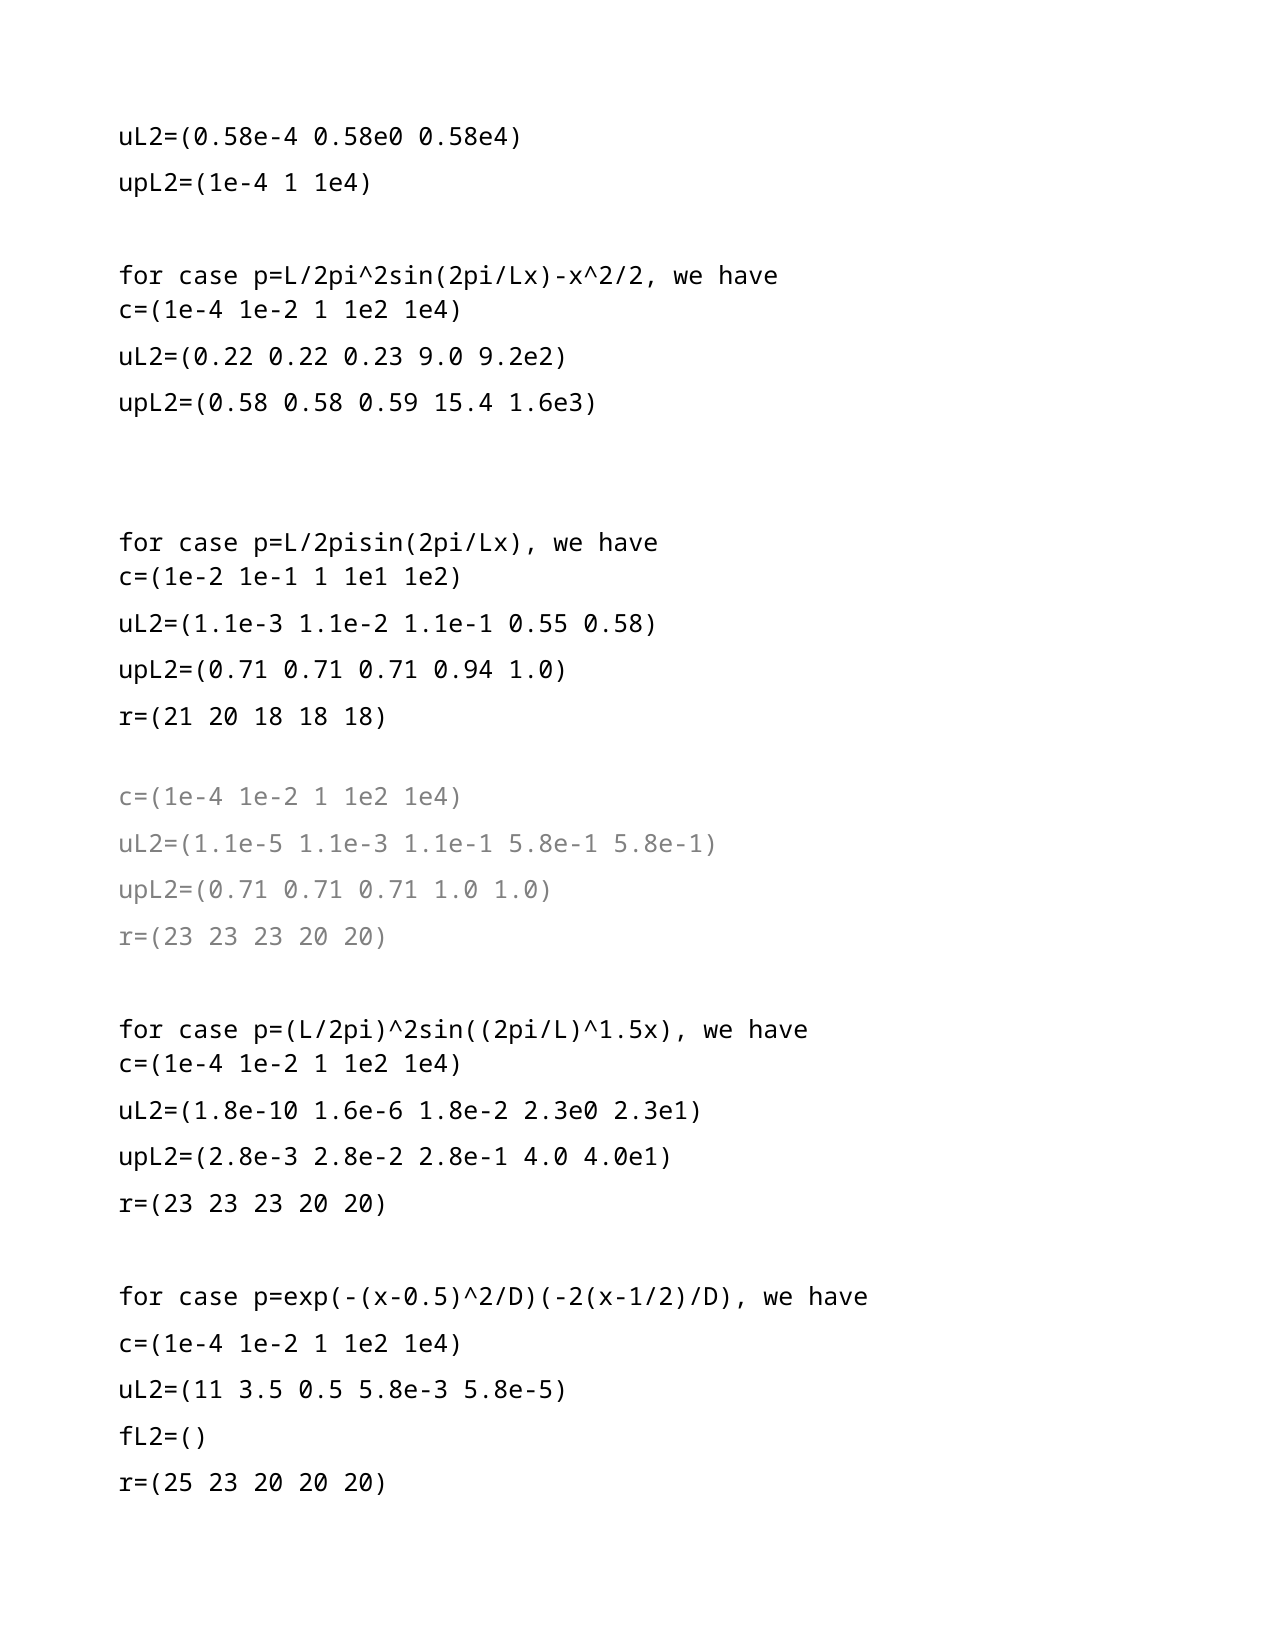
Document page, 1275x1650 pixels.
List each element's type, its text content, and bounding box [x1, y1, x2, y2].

text upL2=(0.58 0.58 0.59 15.4 1.6e3) [118, 385, 1157, 419]
text for case p=(L/2pi)^2sin((2pi/L)^1.5x), we have [118, 1012, 1157, 1046]
text upL2=(0.71 0.71 0.71 1.0 1.0) [118, 872, 1157, 906]
text c=(1e-4 1e-2 1 1e2 1e4) [118, 292, 1157, 326]
text for case p=exp(-(x-0.5)^2/D)(-2(x-1/2)/D), we have [118, 1279, 1157, 1313]
text uL2=(0.22 0.22 0.23 9.0 9.2e2) [118, 338, 1157, 372]
text r=(25 23 20 20 20) [118, 1465, 1157, 1499]
text uL2=(1.1e-3 1.1e-2 1.1e-1 0.55 0.58) [118, 605, 1157, 639]
text upL2=(2.8e-3 2.8e-2 2.8e-1 4.0 4.0e1) [118, 1139, 1157, 1173]
text r=(23 23 23 20 20) [118, 1186, 1157, 1220]
text upL2=(1e-4 1 1e4) [118, 165, 1157, 199]
text c=(1e-4 1e-2 1 1e2 1e4) [118, 1046, 1157, 1080]
text c=(1e-4 1e-2 1 1e2 1e4) [118, 1325, 1157, 1359]
text c=(1e-4 1e-2 1 1e2 1e4) [118, 779, 1157, 813]
text uL2=(11 3.5 0.5 5.8e-3 5.8e-5) [118, 1372, 1157, 1406]
text uL2=(1.1e-5 1.1e-3 1.1e-1 5.8e-1 5.8e-1) [118, 826, 1157, 860]
text c=(1e-2 1e-1 1 1e1 1e2) [118, 559, 1157, 593]
text r=(21 20 18 18 18) [118, 698, 1157, 732]
text uL2=(1.8e-10 1.6e-6 1.8e-2 2.3e0 2.3e1) [118, 1092, 1157, 1127]
text upL2=(0.71 0.71 0.71 0.94 1.0) [118, 652, 1157, 686]
text fL2=() [118, 1418, 1157, 1452]
text uL2=(0.58e-4 0.58e0 0.58e4) [118, 118, 1157, 152]
text for case p=L/2pisin(2pi/Lx), we have [118, 525, 1157, 559]
text for case p=L/2pi^2sin(2pi/Lx)-x^2/2, we have [118, 258, 1157, 292]
text r=(23 23 23 20 20) [118, 919, 1157, 953]
